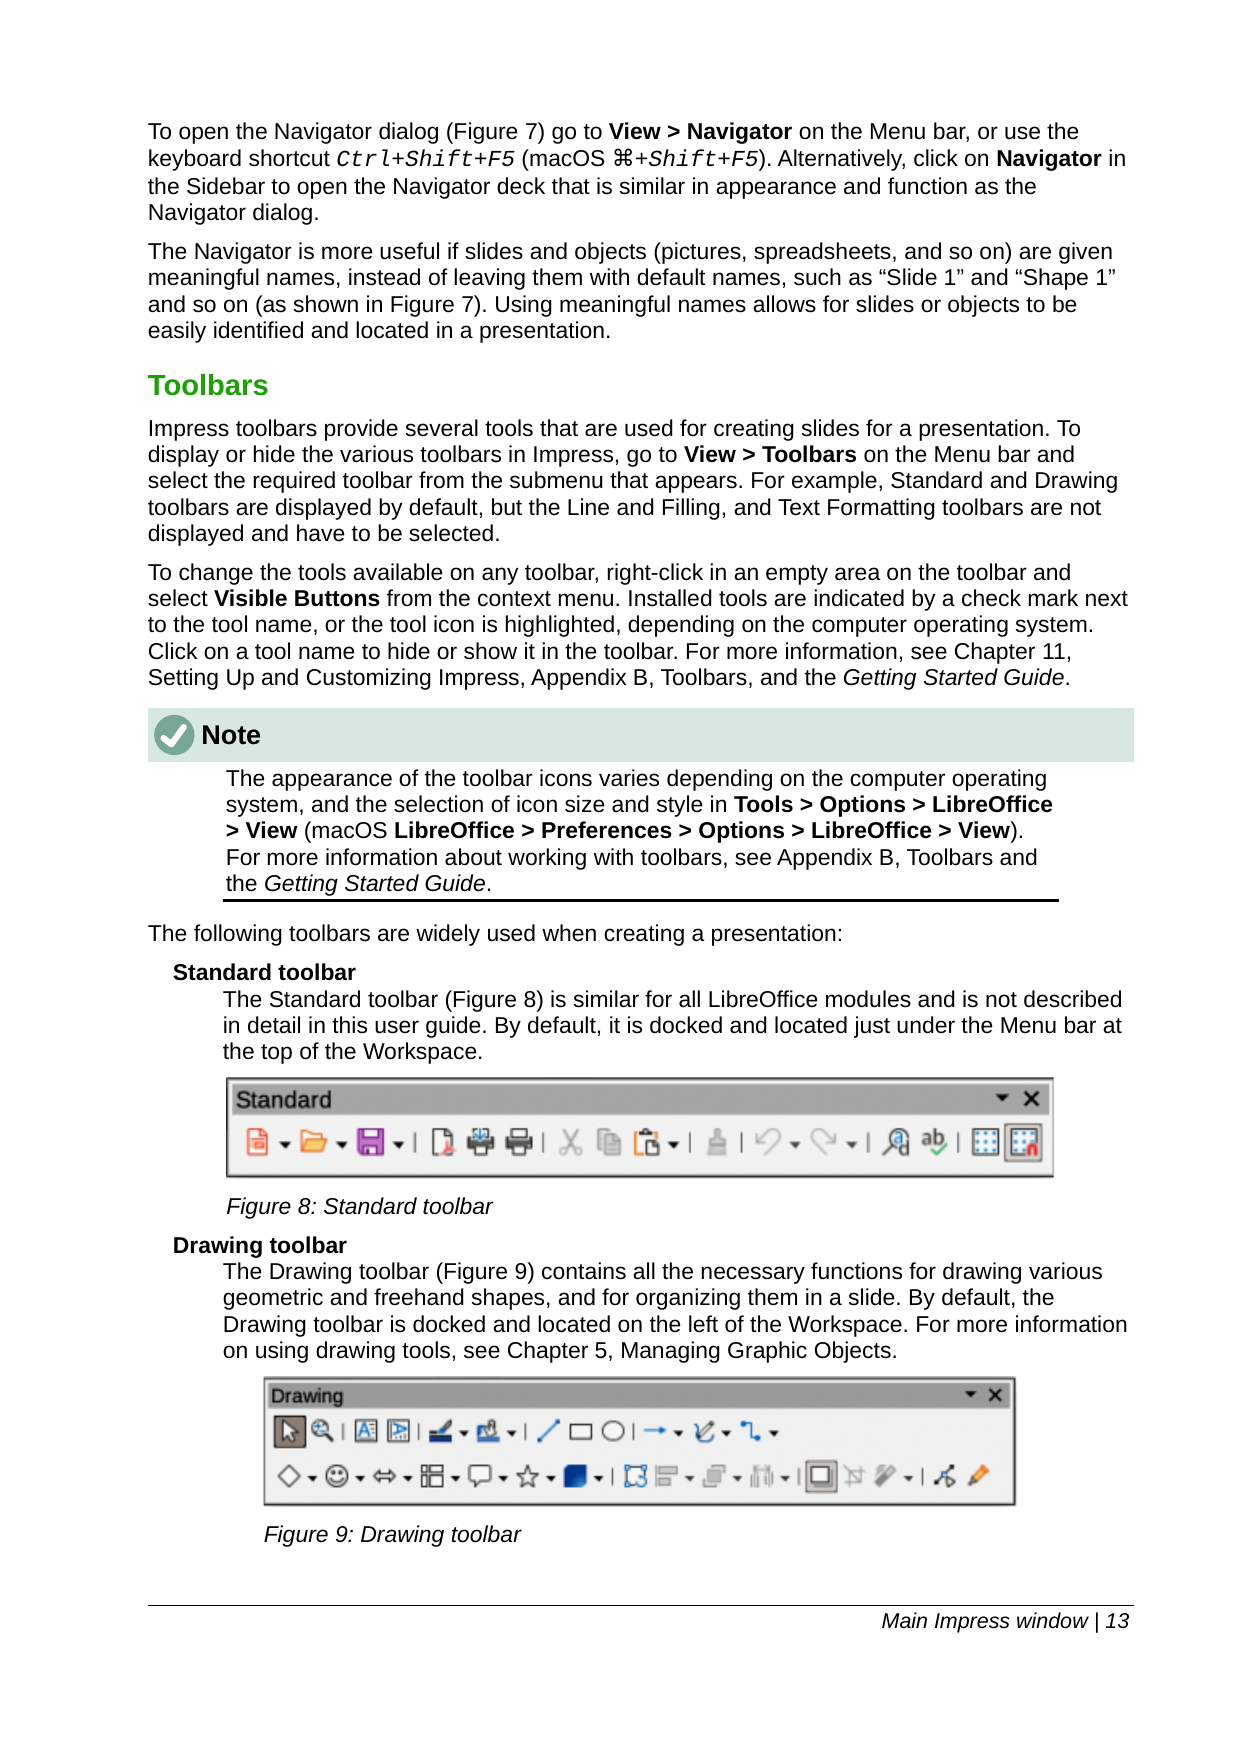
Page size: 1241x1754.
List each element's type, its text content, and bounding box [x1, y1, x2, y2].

text The Navigator is more useful if slides and objects (pictures, spreadsheets, and so on) are given meaningful names, instead of leaving them with default names, such as “Slide 1” and “Shape 1” and so on (as shown in Figure 7). Using meaningful names allows for slides or objects to be easily identified and located in a presentation. [148, 238, 1134, 343]
text Standard toolbar [173, 959, 1134, 986]
text Figure 8: Standard toolbar [226, 1193, 1055, 1219]
text Impress toolbars provide several tools that are used for creating slides for a presentation. To display or hide the various toolbars in Impress, go to View > Toolbars on the Menu bar and select the required toolbar from the submenu that appears. For example, Standard and Drawing toolbars are displayed by default, but the Line and Filling, and Text Formatting toolbars are not displayed and have to be selected. [148, 414, 1134, 546]
text The Drawing toolbar (Figure 9) contains all the necessary functions for drawing various geometric and freehand shapes, and for organizing them in a slide. By default, the Drawing toolbar is docked and located on the left of the Workspace. For more information on using drawing tools, see Chapter 5, Managing Graphic Objects. [223, 1258, 1134, 1363]
subtitle Note [148, 708, 1134, 762]
picture [226, 1077, 1056, 1181]
text Figure 9: Drawing toolbar [263, 1521, 1018, 1547]
subtitle Toolbars [148, 368, 1134, 402]
text The Standard toolbar (Figure 8) is similar for all LibreOffice modules and is not described in detail in this user guide. By default, it is docked and located just under the Menu bar at the top of the Workspace. [223, 986, 1134, 1064]
text To open the Navigator dialog (Figure 7) go to View > Navigator on the Menu bar, or use the keyboard shortcut Ctrl+Shift+F5 (macOS ⌘+Shift+F5). Alternatively, click on Navigator in the Sidebar to open the Navigator deck that is similar in appearance and function as the Navigator dialog. [148, 118, 1134, 226]
text The appearance of the toolbar icons varies depending on the computer operating system, and the selection of icon size and style in Tools > Options > LibreOffice > View (macOS LibreOffice > Preferences > Options > LibreOffice > View). For more information about working with toolbars, see Appendix B, Toolbars and the Getting Started Guide. [223, 762, 1059, 899]
picture [263, 1376, 1019, 1509]
text Drawing toolbar [173, 1232, 1134, 1258]
text To change the tools available on any toolbar, right-click in an empty area on the toolbar and select Visible Buttons from the context menu. Installed tools are indicated by a check mark next to the tool name, or the tool icon is highlighted, depending on the computer operating system. Click on a tool name to hide or show it in the toolbar. For more information, see Chapter 11, Setting Up and Customizing Impress, Appendix B, Toolbars, and the Getting Started Guide. [148, 559, 1134, 691]
text The following toolbars are widely used when creating a presentation: [148, 920, 1134, 947]
